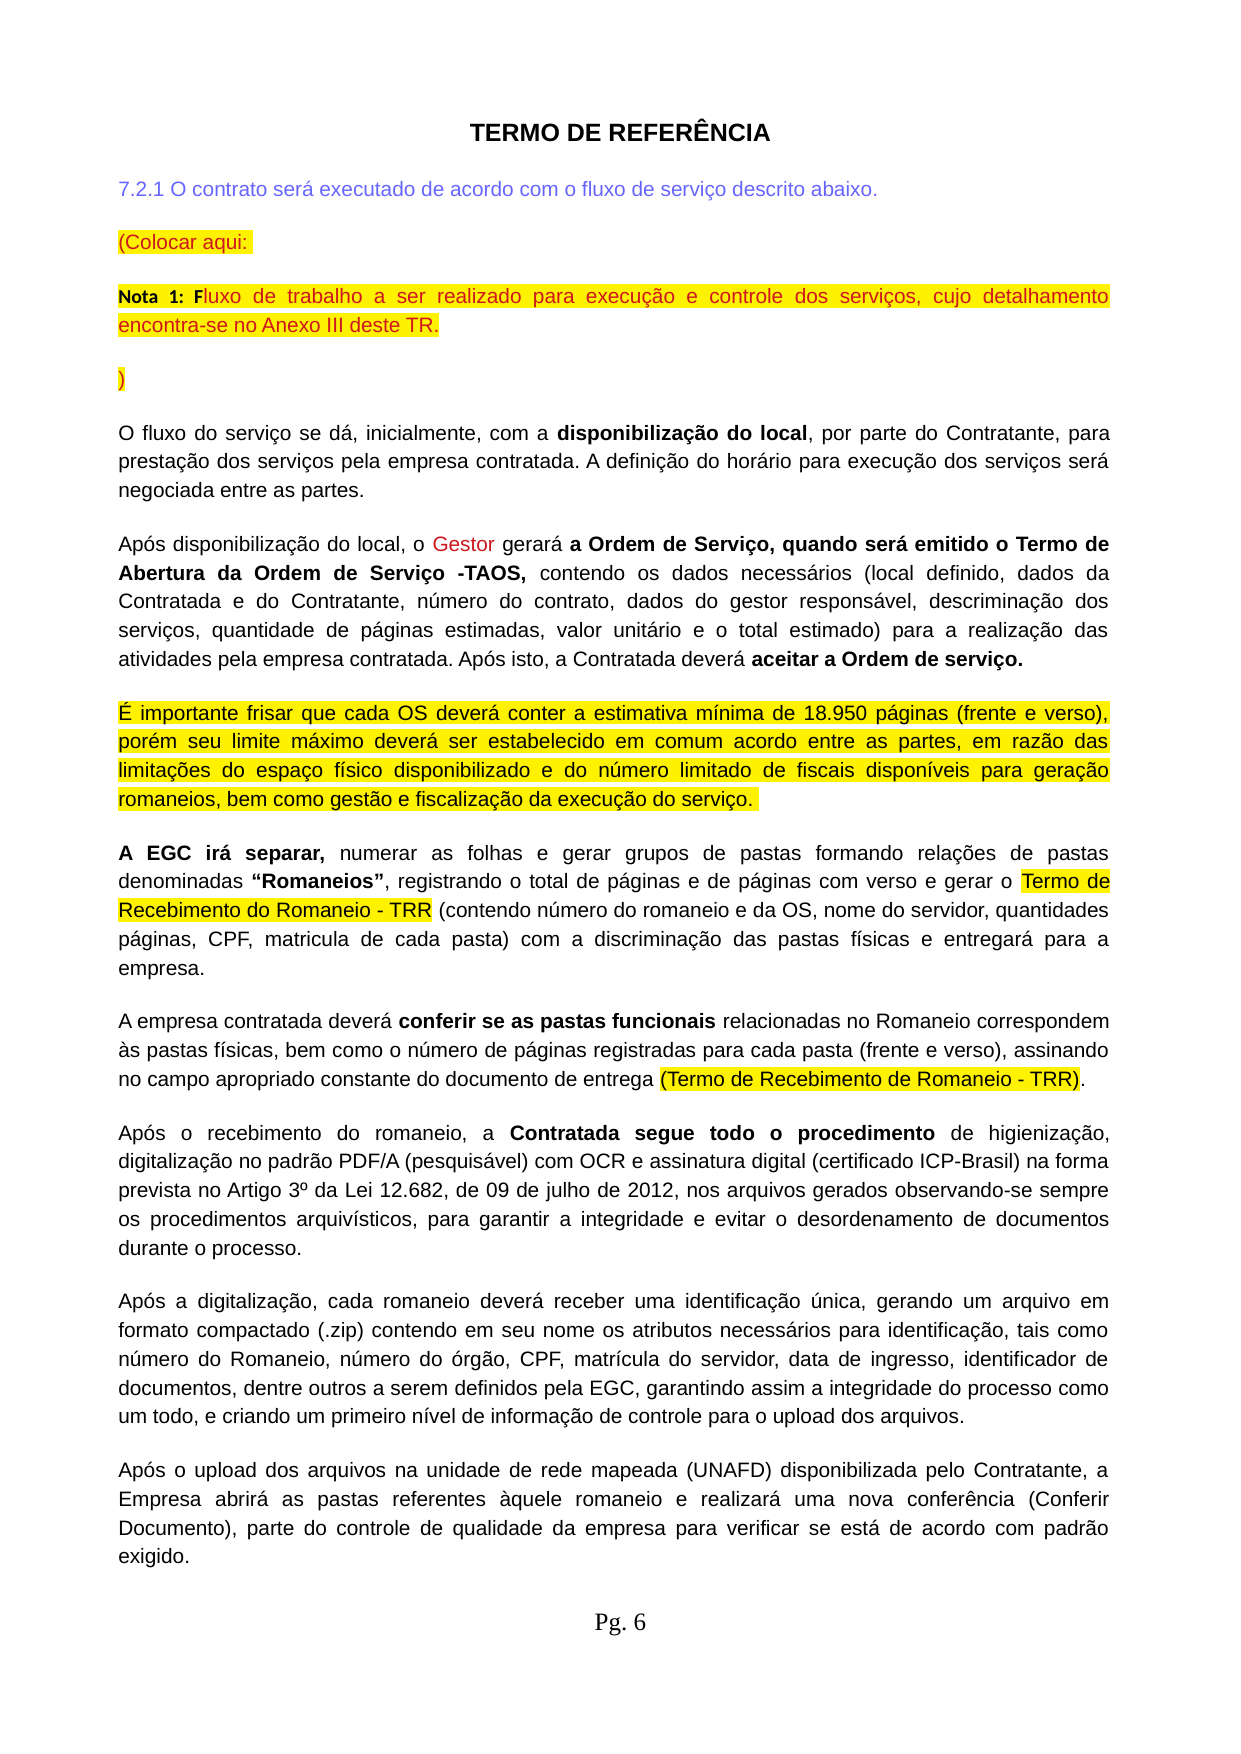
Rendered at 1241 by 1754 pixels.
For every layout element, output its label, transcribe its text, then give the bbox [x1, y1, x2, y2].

text (Colocar aqui: [118, 230, 1110, 254]
text O fluxo do serviço se dá, inicialmente, com a disponibilização do local, por parte do Contratante, para prestação dos serviços pela empresa contratada. A definição do horário para execução dos serviços será negociada entre as partes. [118, 421, 1110, 502]
text Após o recebimento do romaneio, a Contratada segue todo o procedimento de higienização, digitalização no padrão PDF/A (pesquisável) com OCR e assinatura digital (certificado ICP-Brasil) na forma prevista no Artigo 3º da Lei 12.682, de 09 de julho de 2012, nos arquivos gerados observando-se sempre os procedimentos arquivísticos, para garantir a integridade e evitar o desordenamento de documentos durante o processo. [118, 1121, 1110, 1259]
text A empresa contratada deverá conferir se as pastas funcionais relacionadas no Romaneio correspondem às pastas físicas, bem como o número de páginas registradas para cada pasta (frente e verso), assinando no campo apropriado constante do documento de entrega (Termo de Recebimento de Romaneio - TRR). [118, 1009, 1110, 1091]
text Após disponibilização do local, o Gestor gerará a Ordem de Serviço, quando será emitido o Termo de Abertura da Ordem de Serviço -TAOS, contendo os dados necessários (local definido, dados da Contratada e do Contratante, número do contrato, dados do gestor responsável, descriminação dos serviços, quantidade de páginas estimadas, valor unitário e o total estimado) para a realização das atividades pela empresa contratada. Após isto, a Contratada deverá aceitar a Ordem de serviço. [118, 532, 1110, 671]
text 7.2.1 O contrato será executado de acordo com o fluxo de serviço descrito abaixo. [118, 176, 1110, 200]
text É importante frisar que cada OS deverá conter a estimativa mínima de 18.950 páginas (frente e verso), porém seu limite máximo deverá ser estabelecido em comum acordo entre as partes, em razão das limitações do espaço físico disponibilizado e do número limitado de fiscais disponíveis para geração romaneios, bem como gestão e fiscalização da execução do serviço. [118, 701, 1110, 811]
text ) [118, 367, 1110, 391]
text Após o upload dos arquivos na unidade de rede mapeada (UNAFD) disponibilizada pelo Contratante, a Empresa abrirá as pastas referentes àquele romaneio e realizará uma nova conferência (Conferir Documento), parte do controle de qualidade da empresa para verificar se está de acordo com padrão exigido. [118, 1458, 1110, 1568]
text A EGC irá separar, numerar as folhas e gerar grupos de pastas formando relações de pastas denominadas “Romaneios”, registrando o total de páginas e de páginas com verso e gerar o Termo de Recebimento do Romaneio - TRR (contendo número do romaneio e da OS, nome do servidor, quantidades páginas, CPF, matricula de cada pasta) com a discriminação das pastas físicas e entregará para a empresa. [118, 841, 1110, 979]
text Nota 1: Fluxo de trabalho a ser realizado para execução e controle dos serviços, cujo detalhamento encontra-se no Anexo III deste TR. [118, 284, 1110, 337]
text Após a digitalização, cada romaneio deverá receber uma identificação única, gerando um arquivo em formato compactado (.zip) contendo em seu nome os atributos necessários para identificação, tais como número do Romaneio, número do órgão, CPF, matrícula do servidor, data de ingresso, identificador de documentos, dentre outros a serem definidos pela EGC, garantindo assim a integridade do processo como um todo, e criando um primeiro nível de informação de controle para o upload dos arquivos. [118, 1289, 1110, 1428]
